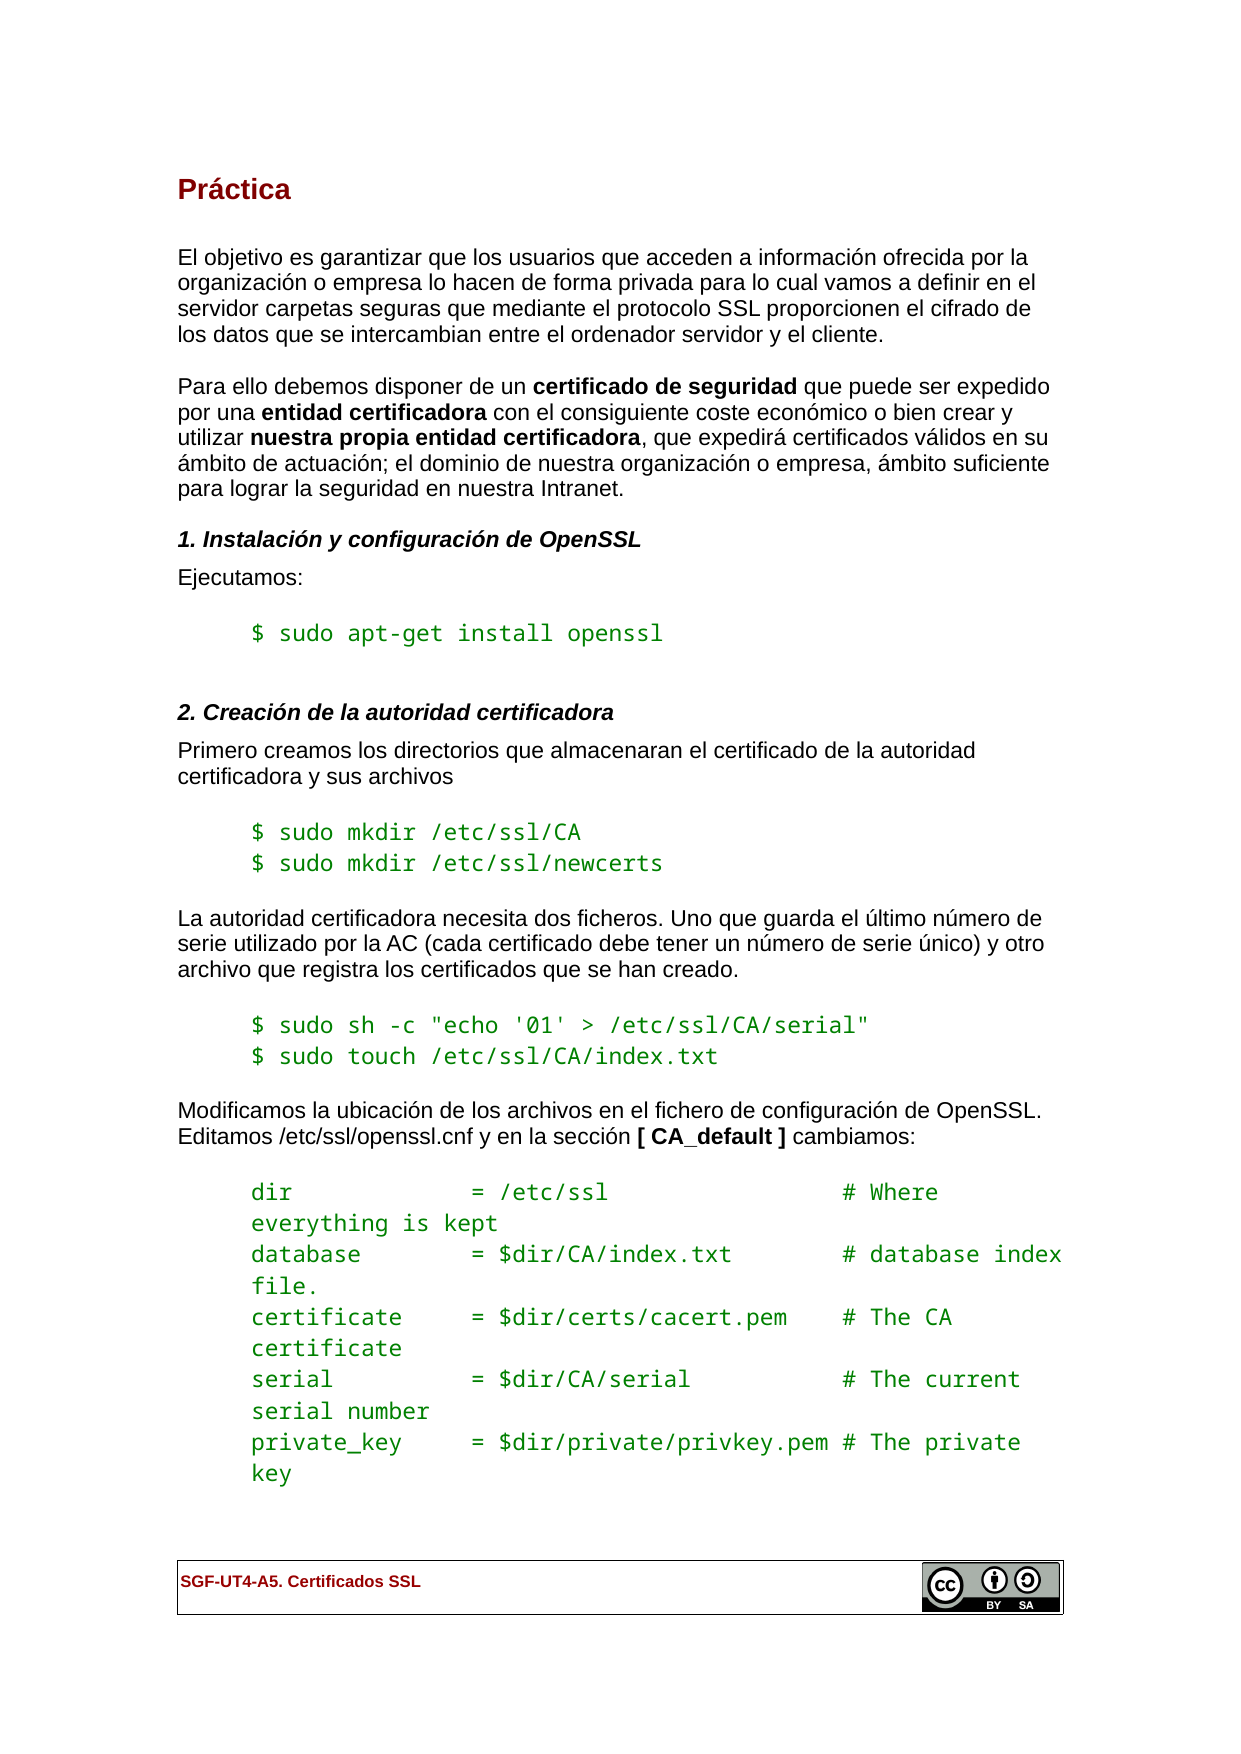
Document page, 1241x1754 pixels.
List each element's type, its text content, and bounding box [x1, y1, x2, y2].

subtitle Práctica [177, 173, 1063, 205]
text certificate = $dir/certs/cacert.pem # The CA certificate [251, 1301, 1063, 1363]
text serial = $dir/CA/serial # The current serial number [251, 1363, 1063, 1426]
text Para ello debemos disponer de un certificado de seguridad que puede ser expedido por una entidad certificadora con el consiguiente coste económico o bien crear y utilizar nuestra propia entidad certificadora, que expedirá certificados válidos en su ámbito de actuación; el dominio de nuestra organización o empresa, ámbito suficiente para lograr la seguridad en nuestra Intranet. [177, 373, 1063, 502]
text private_key = $dir/private/privkey.pem # The private key [251, 1426, 1063, 1488]
text Primero creamos los directorios que almacenaran el certificado de la autoridad certificadora y sus archivos [177, 738, 1063, 789]
picture [922, 1562, 1060, 1612]
text $ sudo apt-get install openssl [251, 617, 1063, 648]
subtitle 1. Instalación y configuración de OpenSSL [177, 527, 1063, 552]
text La autoridad certificadora necesita dos ficheros. Uno que guarda el último número de serie utilizado por la AC (cada certificado debe tener un número de serie único) y otro archivo que registra los certificados que se han creado. [177, 905, 1063, 982]
text database = $dir/CA/index.txt # database index file. [251, 1238, 1063, 1301]
text dir = /etc/ssl # Where everything is kept [251, 1176, 1063, 1238]
text Ejecutamos: [177, 565, 1063, 590]
text $ sudo sh -c "echo '01' > /etc/ssl/CA/serial" [251, 1009, 1063, 1040]
subtitle 2. Creación de la autoridad certificadora [177, 700, 1063, 726]
text El objetivo es garantizar que los usuarios que acceden a información ofrecida por la organización o empresa lo hacen de forma privada para lo cual vamos a definir en el servidor carpetas seguras que mediante el protocolo SSL proporcionen el cifrado de los datos que se intercambian entre el ordenador servidor y el cliente. [177, 244, 1063, 347]
text $ sudo mkdir /etc/ssl/CA [251, 816, 1063, 847]
text $ sudo touch /etc/ssl/CA/index.txt [251, 1040, 1063, 1071]
text $ sudo mkdir /etc/ssl/newcerts [251, 847, 1063, 878]
text Modificamos la ubicación de los archivos en el fichero de configuración de OpenSSL. Editamos /etc/ssl/openssl.cnf y en la sección [ CA_default ] cambiamos: [177, 1098, 1063, 1149]
